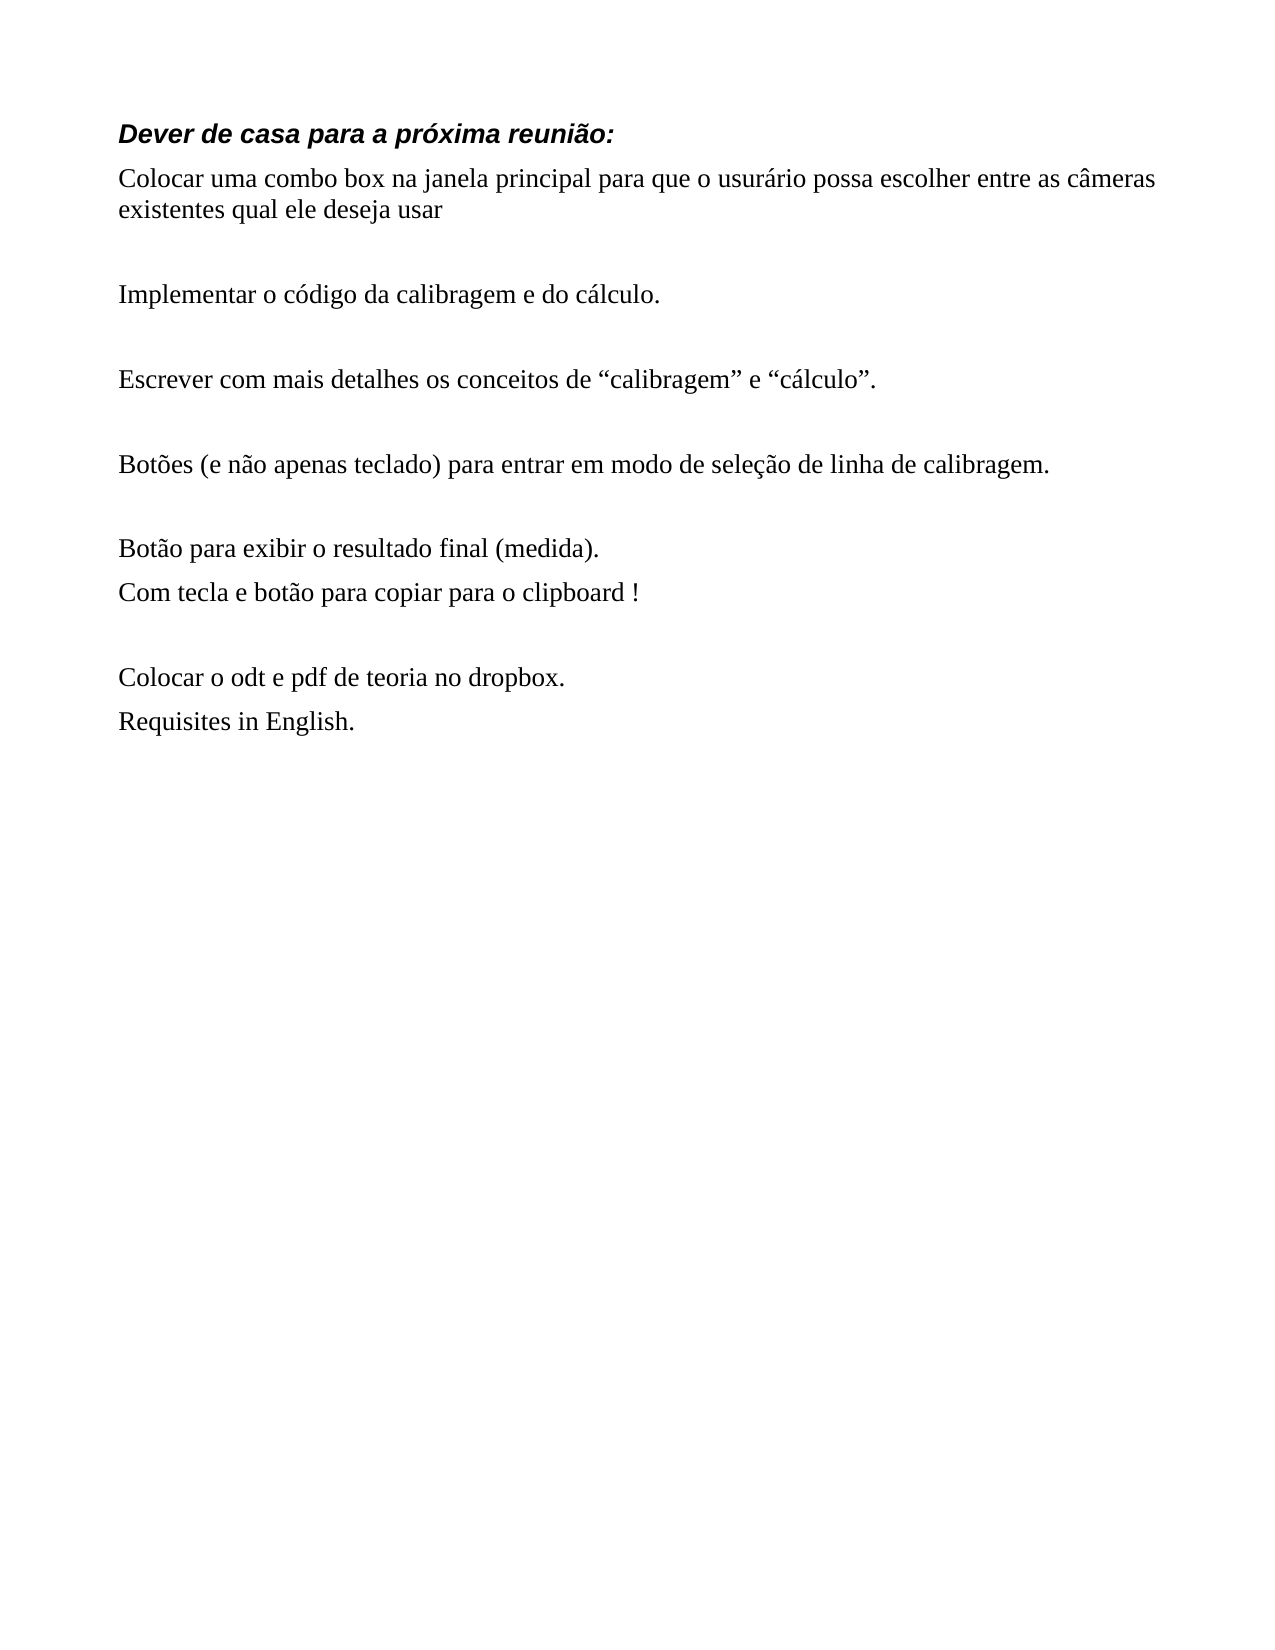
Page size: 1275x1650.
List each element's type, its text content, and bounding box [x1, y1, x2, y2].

text Implementar o código da calibragem e do cálculo. [118, 278, 1157, 309]
text Colocar uma combo box na janela principal para que o usurário possa escolher entre as câmeras existentes qual ele deseja usar [118, 162, 1157, 224]
text Escrever com mais detalhes os conceitos de “calibragem” e “cálculo”. [118, 363, 1157, 394]
text Botões (e não apenas teclado) para entrar em modo de seleção de linha de calibragem. [118, 448, 1157, 479]
text Com tecla e botão para copiar para o clipboard ! [118, 576, 1157, 607]
subtitle Dever de casa para a próxima reunião: [118, 118, 1157, 149]
text Requisites in English. [118, 705, 1157, 736]
text Botão para exibir o resultado final (medida). [118, 533, 1157, 564]
text Colocar o odt e pdf de teoria no dropbox. [118, 661, 1157, 692]
